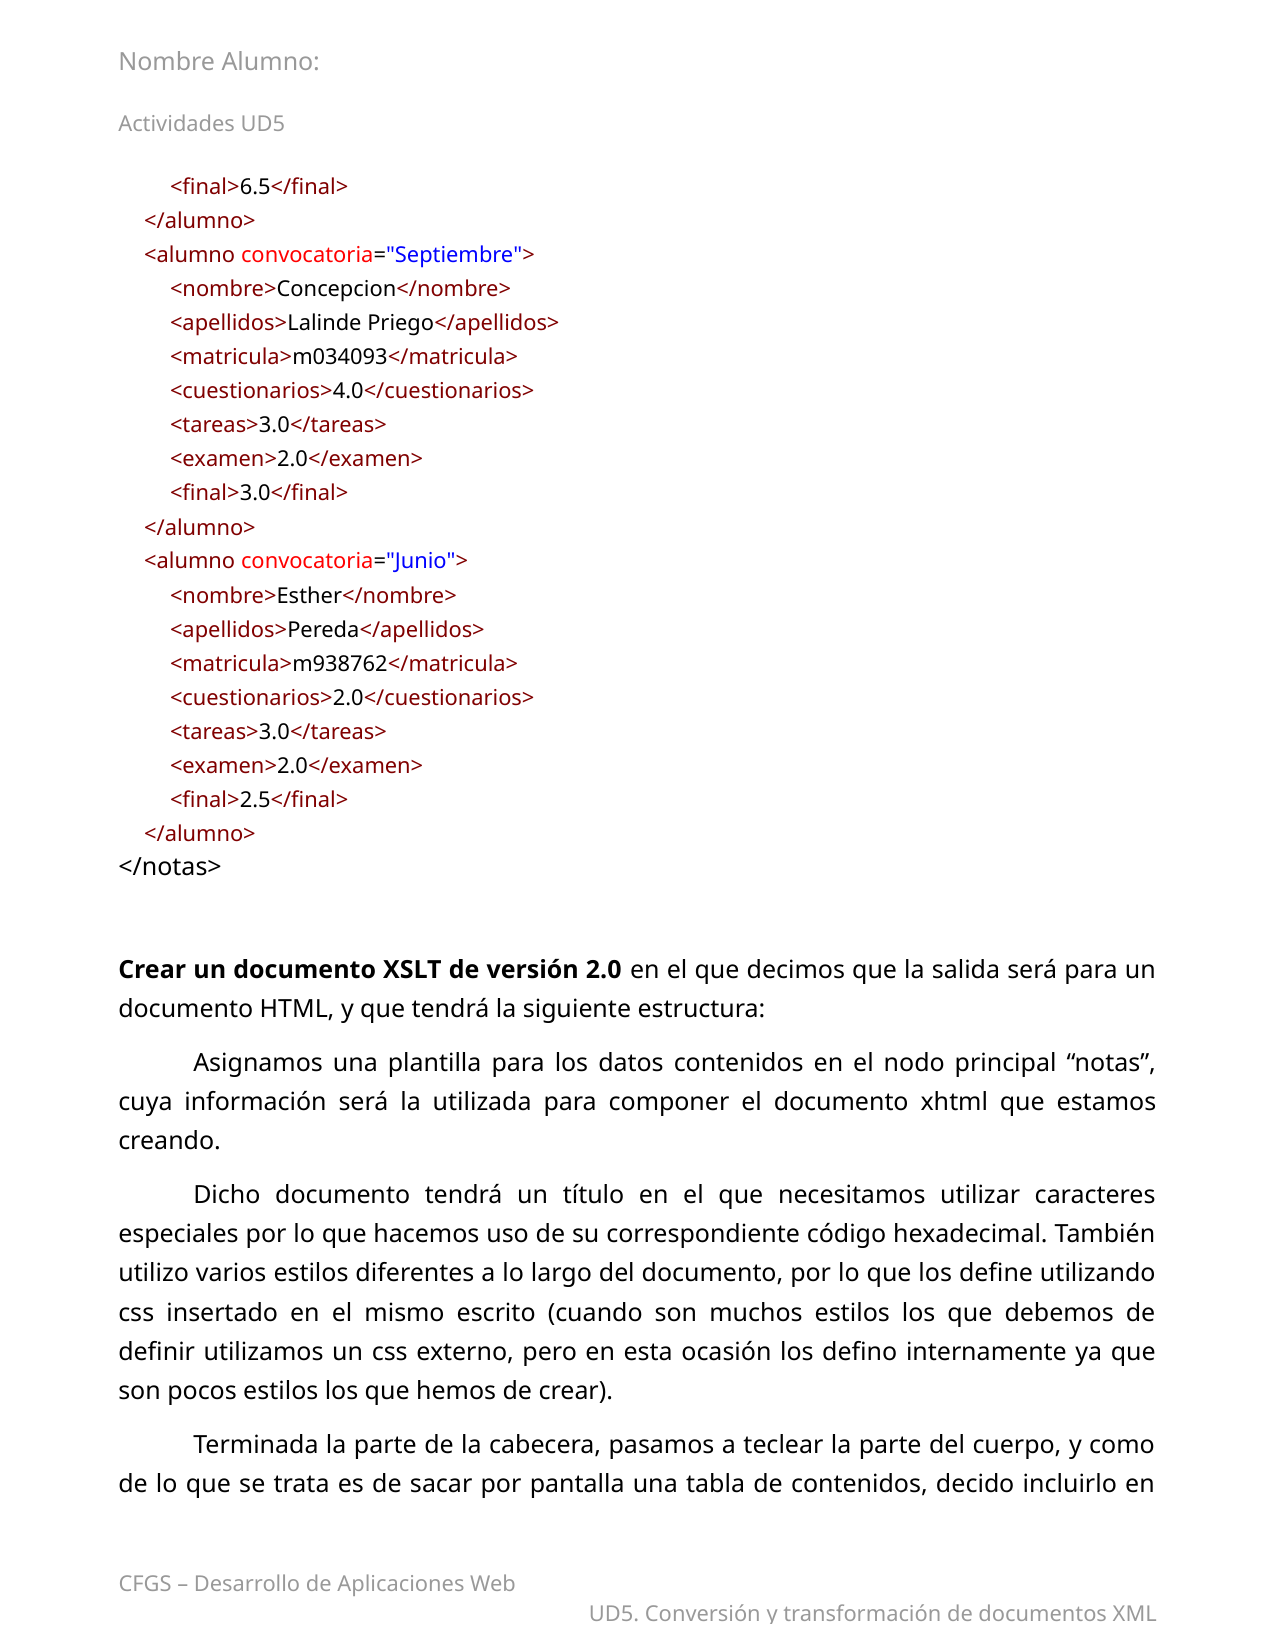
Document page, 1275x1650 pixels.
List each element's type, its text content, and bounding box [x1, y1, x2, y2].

text <cuestionarios>2.0</cuestionarios> [118, 678, 1157, 712]
text <final>6.5</final> [118, 167, 1157, 202]
text <apellidos>Lalinde Priego</apellidos> [118, 304, 1157, 338]
text <matricula>m034093</matricula> [118, 338, 1157, 372]
text <alumno convocatoria="Junio"> [118, 542, 1157, 576]
text </alumno> [118, 508, 1157, 542]
text <matricula>m938762</matricula> [118, 644, 1157, 678]
text <examen>2.0</examen> [118, 440, 1157, 474]
text Terminada la parte de la cabecera, pasamos a teclear la parte del cuerpo, y como de lo que se trata es de sacar por pantalla una tabla de contenidos, decido incluirlo en [118, 1426, 1157, 1499]
text Crear un documento XSLT de versión 2.0 en el que decimos que la salida será para un documento HTML, y que tendrá la siguiente estructura: [118, 952, 1157, 1025]
text Dicho documento tendrá un título en el que necesitamos utilizar caracteres especiales por lo que hacemos uso de su correspondiente código hexadecimal. También utilizo varios estilos diferentes a lo largo del documento, por lo que los define utilizando css insertado en el mismo escrito (cuando son muchos estilos los que debemos de definir utilizamos un css externo, pero en esta ocasión los defino internamente ya que son pocos estilos los que hemos de crear). [118, 1177, 1157, 1407]
text Asignamos una plantilla para los datos contenidos en el nodo principal “notas”, cuya información será la utilizada para componer el documento xhtml que estamos creando. [118, 1045, 1157, 1157]
text <tareas>3.0</tareas> [118, 712, 1157, 747]
text </notas> [118, 849, 1157, 883]
text <tareas>3.0</tareas> [118, 406, 1157, 440]
text <final>3.0</final> [118, 474, 1157, 508]
text <alumno convocatoria="Septiembre"> [118, 236, 1157, 270]
text <nombre>Concepcion</nombre> [118, 270, 1157, 304]
text </alumno> [118, 815, 1157, 849]
text <apellidos>Pereda</apellidos> [118, 610, 1157, 644]
text <nombre>Esther</nombre> [118, 576, 1157, 610]
text <examen>2.0</examen> [118, 747, 1157, 781]
text <final>2.5</final> [118, 781, 1157, 815]
text <cuestionarios>4.0</cuestionarios> [118, 372, 1157, 406]
text </alumno> [118, 202, 1157, 236]
